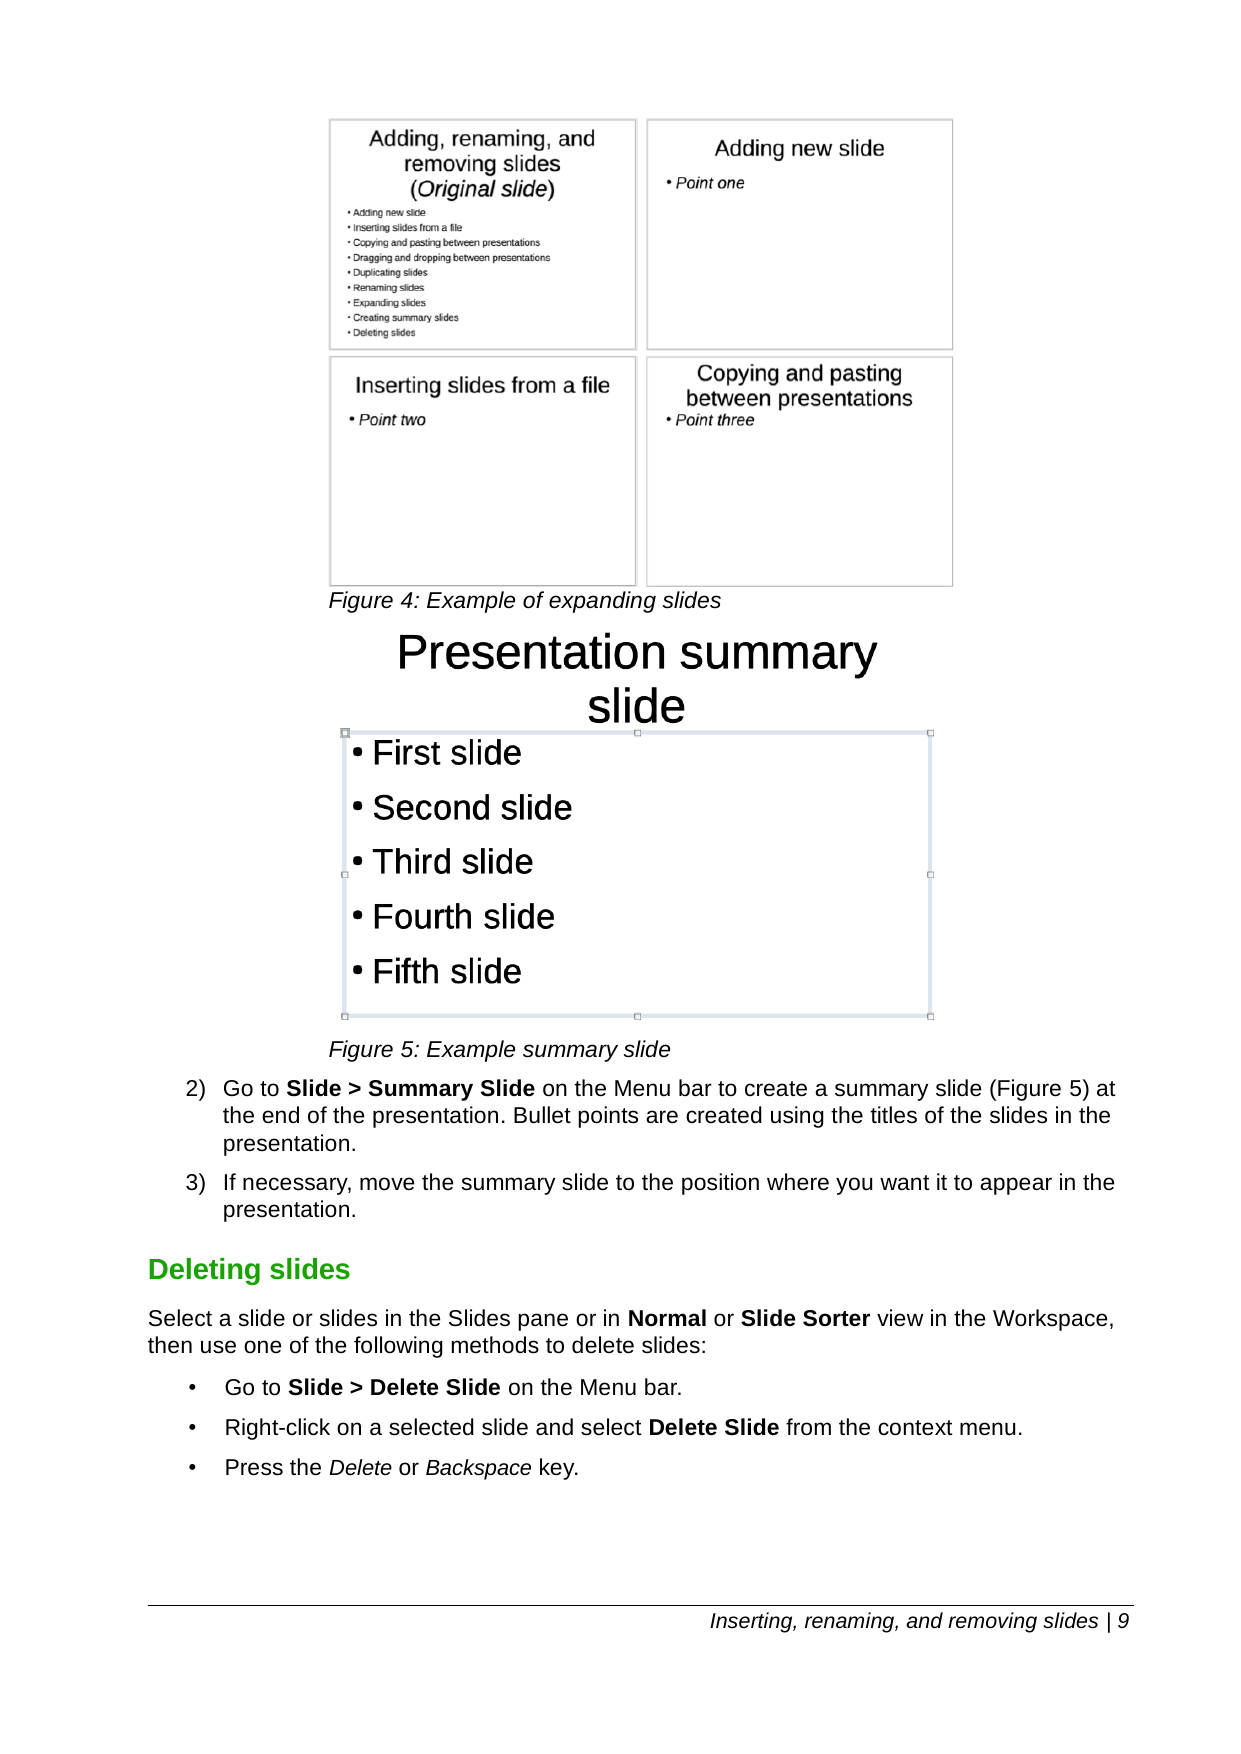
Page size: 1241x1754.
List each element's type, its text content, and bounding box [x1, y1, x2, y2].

subtitle Deleting slides [148, 1252, 1134, 1285]
text Figure 4: Example of expanding slides [328, 587, 953, 613]
text Figure 5: Example summary slide [328, 1036, 953, 1062]
text Select a slide or slides in the Slides pane or in Normal or Slide Sorter view in the Workspace, then use one of the following methods to delete slides: [148, 1304, 1134, 1358]
picture [328, 625, 954, 1036]
list Go to Slide > Summary Slide on the Menu bar to create a summary slide (Figure 5) at the end of the presentation. Bullet points are created using the titles of the slides in the presentation. [206, 1075, 1134, 1156]
list Press the Delete or Backspace key. [185, 1450, 1134, 1483]
picture [328, 118, 954, 587]
list If necessary, move the summary slide to the position where you want it to appear in the presentation. [206, 1168, 1134, 1223]
list Right-click on a selected slide and select Delete Slide from the context menu. [185, 1410, 1134, 1440]
list Go to Slide > Delete Slide on the Menu bar. [185, 1371, 1134, 1401]
